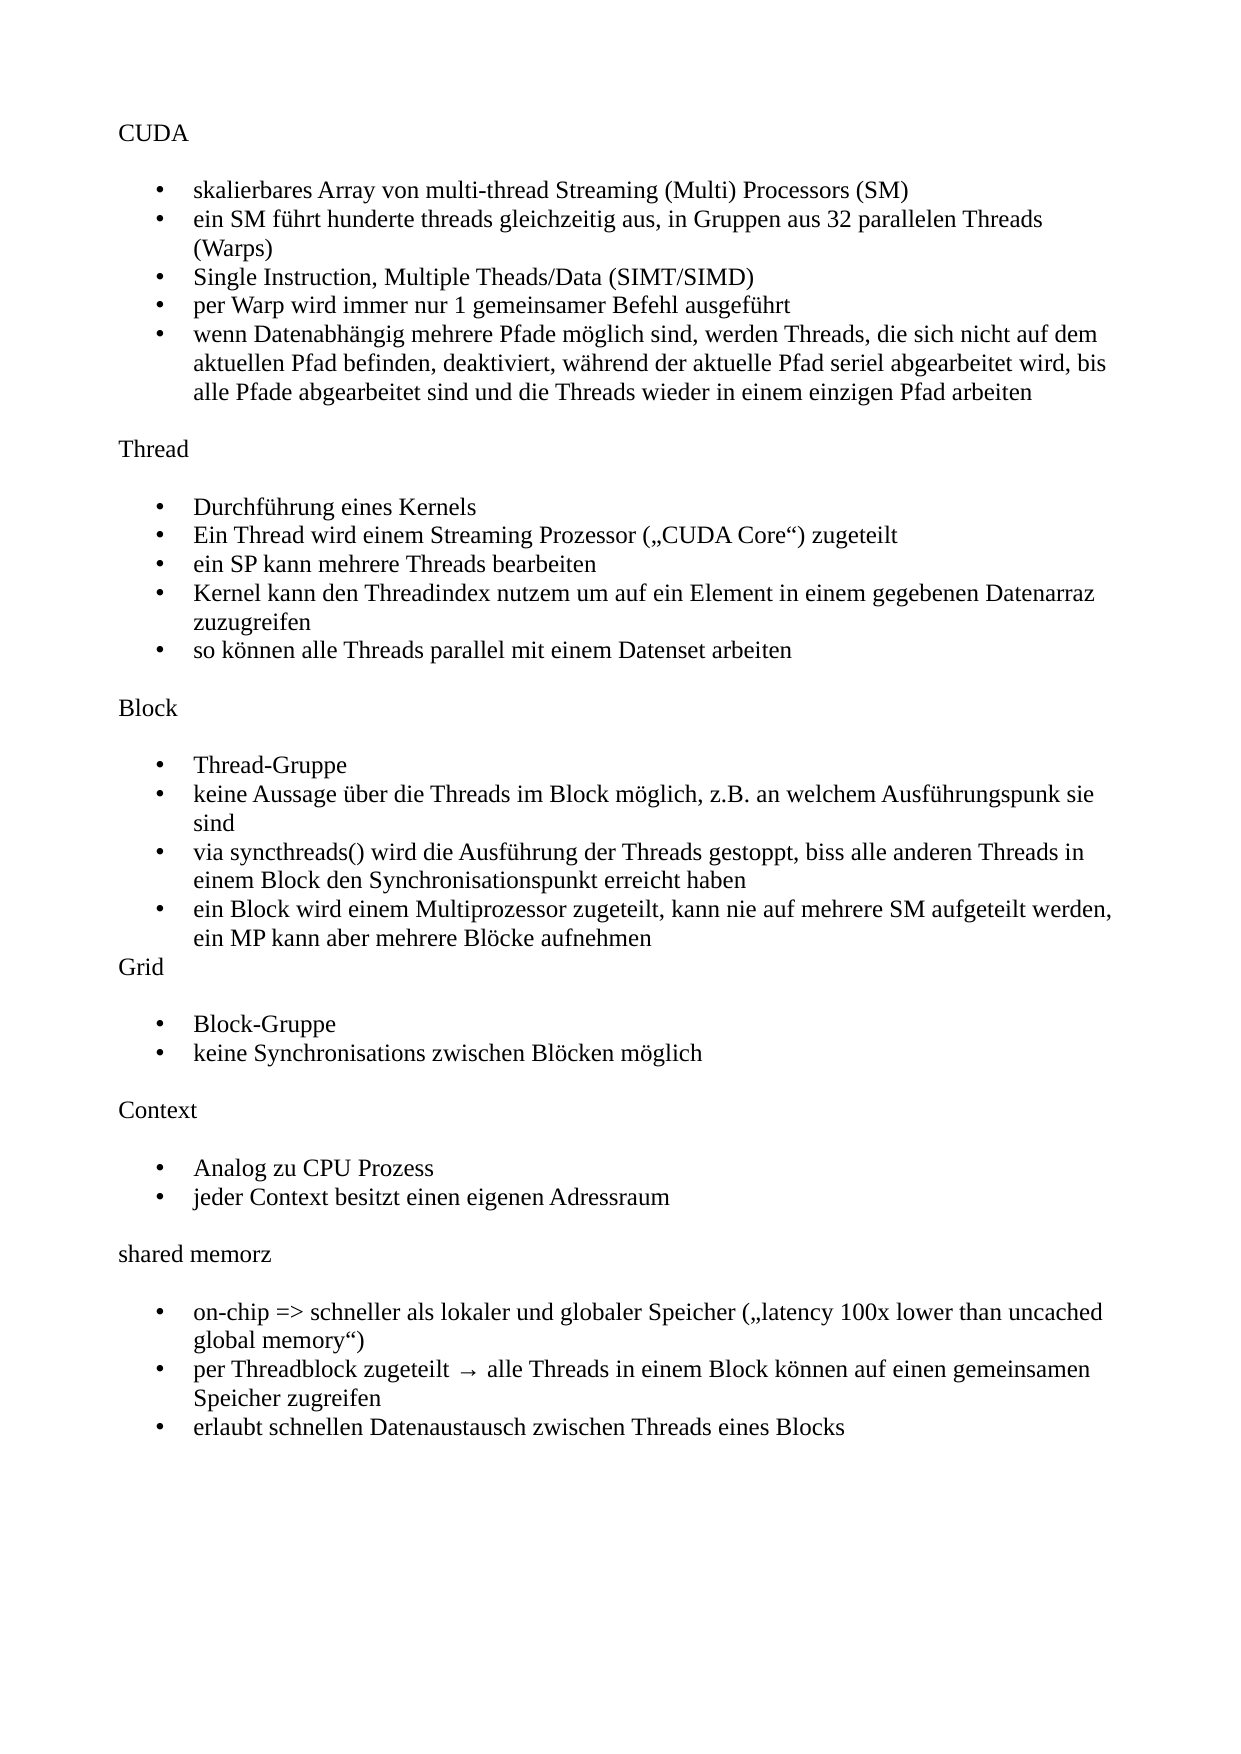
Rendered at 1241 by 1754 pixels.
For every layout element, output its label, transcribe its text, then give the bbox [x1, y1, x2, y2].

list ein SM führt hunderte threads gleichzeitig aus, in Gruppen aus 32 parallelen Threads (Warps) [156, 204, 1122, 262]
list Kernel kann den Threadindex nutzem um auf ein Element in einem gegebenen Datenarraz zuzugreifen [156, 578, 1122, 636]
text shared memorz [118, 1239, 1122, 1268]
list Ein Thread wird einem Streaming Prozessor („CUDA Core“) zugeteilt [156, 521, 1122, 549]
list Thread-Gruppe [156, 751, 1122, 779]
list per Warp wird immer nur 1 gemeinsamer Befehl ausgeführt [156, 291, 1122, 319]
text CUDA [118, 118, 1122, 147]
list jeder Context besitzt einen eigenen Adressraum [156, 1182, 1122, 1211]
list ein SP kann mehrere Threads bearbeiten [156, 549, 1122, 578]
list skalierbares Array von multi-thread Streaming (Multi) Processors (SM) [156, 176, 1122, 204]
text Block [118, 693, 1122, 722]
list via syncthreads() wird die Ausführung der Threads gestoppt, biss alle anderen Threads in einem Block den Synchronisationspunkt erreicht haben [156, 837, 1122, 894]
list erlaubt schnellen Datenaustausch zwischen Threads eines Blocks [156, 1412, 1122, 1441]
list keine Synchronisations zwischen Blöcken möglich [156, 1038, 1122, 1067]
list ein Block wird einem Multiprozessor zugeteilt, kann nie auf mehrere SM aufgeteilt werden, ein MP kann aber mehrere Blöcke aufnehmen [156, 894, 1122, 952]
list so können alle Threads parallel mit einem Datenset arbeiten [156, 636, 1122, 664]
list on-chip => schneller als lokaler und globaler Speicher („latency 100x lower than uncached global memory“) [156, 1297, 1122, 1354]
list keine Aussage über die Threads im Block möglich, z.B. an welchem Ausführungspunk sie sind [156, 779, 1122, 837]
list Analog zu CPU Prozess [156, 1153, 1122, 1182]
text Grid [118, 952, 1122, 981]
text Context [118, 1096, 1122, 1124]
list Durchführung eines Kernels [156, 492, 1122, 521]
list Block-Gruppe [156, 1009, 1122, 1038]
list Single Instruction, Multiple Theads/Data (SIMT/SIMD) [156, 262, 1122, 291]
list wenn Datenabhängig mehrere Pfade möglich sind, werden Threads, die sich nicht auf dem aktuellen Pfad befinden, deaktiviert, während der aktuelle Pfad seriel abgearbeitet wird, bis alle Pfade abgearbeitet sind und die Threads wieder in einem einzigen Pfad arbeiten [156, 319, 1122, 406]
text Thread [118, 434, 1122, 463]
list per Threadblock zugeteilt → alle Threads in einem Block können auf einen gemeinsamen Speicher zugreifen [156, 1354, 1122, 1412]
